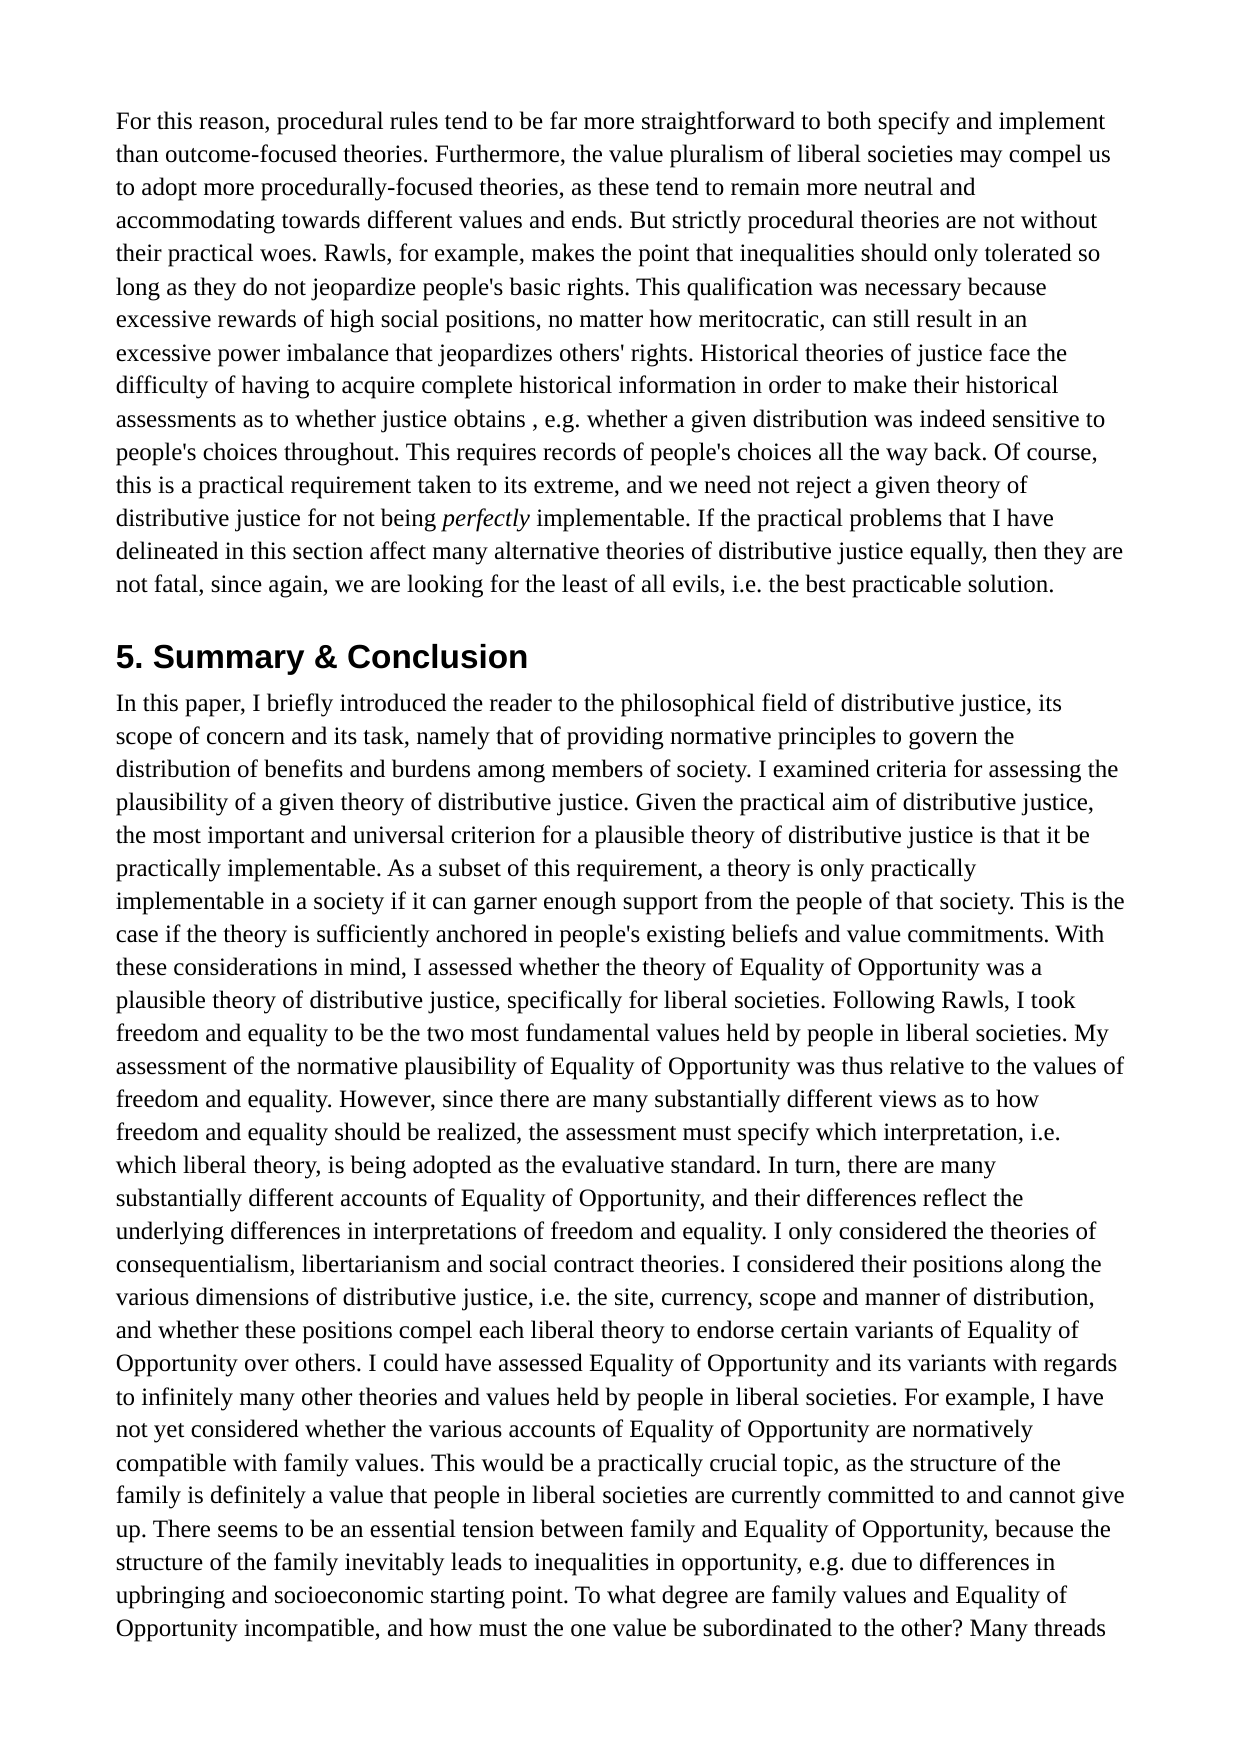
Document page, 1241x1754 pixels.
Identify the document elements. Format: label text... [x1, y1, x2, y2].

text In this paper, I briefly introduced the reader to the philosophical field of distributive justice, its scope of concern and its task, namely that of providing normative principles to govern the distribution of benefits and burdens among members of society. I examined criteria for assessing the plausibility of a given theory of distributive justice. Given the practical aim of distributive justice, the most important and universal criterion for a plausible theory of distributive justice is that it be practically implementable. As a subset of this requirement, a theory is only practically implementable in a society if it can garner enough support from the people of that society. This is the case if the theory is sufficiently anchored in people's existing beliefs and value commitments. With these considerations in mind, I assessed whether the theory of Equality of Opportunity was a plausible theory of distributive justice, specifically for liberal societies. Following Rawls, I took freedom and equality to be the two most fundamental values held by people in liberal societies. My assessment of the normative plausibility of Equality of Opportunity was thus relative to the values of freedom and equality. However, since there are many substantially different views as to how freedom and equality should be realized, the assessment must specify which interpretation, i.e. which liberal theory, is being adopted as the evaluative standard. In turn, there are many substantially different accounts of Equality of Opportunity, and their differences reflect the underlying differences in interpretations of freedom and equality. I only considered the theories of consequentialism, libertarianism and social contract theories. I considered their positions along the various dimensions of distributive justice, i.e. the site, currency, scope and manner of distribution, and whether these positions compel each liberal theory to endorse certain variants of Equality of Opportunity over others. I could have assessed Equality of Opportunity and its variants with regards to infinitely many other theories and values held by people in liberal societies. For example, I have not yet considered whether the various accounts of Equality of Opportunity are normatively compatible with family values. This would be a practically crucial topic, as the structure of the family is definitely a value that people in liberal societies are currently committed to and cannot give up. There seems to be an essential tension between family and Equality of Opportunity, because the structure of the family inevitably leads to inequalities in opportunity, e.g. due to differences in upbringing and socioeconomic starting point. To what degree are family values and Equality of Opportunity incompatible, and how must the one value be subordinated to the other? Many threads [116, 688, 1125, 1641]
text For this reason, procedural rules tend to be far more straightforward to both specify and implement than outcome-focused theories. Furthermore, the value pluralism of liberal societies may compel us to adopt more procedurally-focused theories, as these tend to remain more neutral and accommodating towards different values and ends. But strictly procedural theories are not without their practical woes. Rawls, for example, makes the point that inequalities should only tolerated so long as they do not jeopardize people's basic rights. This qualification was necessary because excessive rewards of high social positions, no matter how meritocratic, can still result in an excessive power imbalance that jeopardizes others' rights. Historical theories of justice face the difficulty of having to acquire complete historical information in order to make their historical assessments as to whether justice obtains , e.g. whether a given distribution was indeed sensitive to people's choices throughout. This requires records of people's choices all the way back. Of course, this is a practical requirement taken to its extreme, and we need not reject a given theory of distributive justice for not being perfectly implementable. If the practical problems that I have delineated in this section affect many alternative theories of distributive justice equally, then they are not fatal, since again, we are looking for the least of all evils, i.e. the best practicable solution. [116, 106, 1125, 597]
subtitle 5. Summary & Conclusion [116, 637, 1125, 676]
